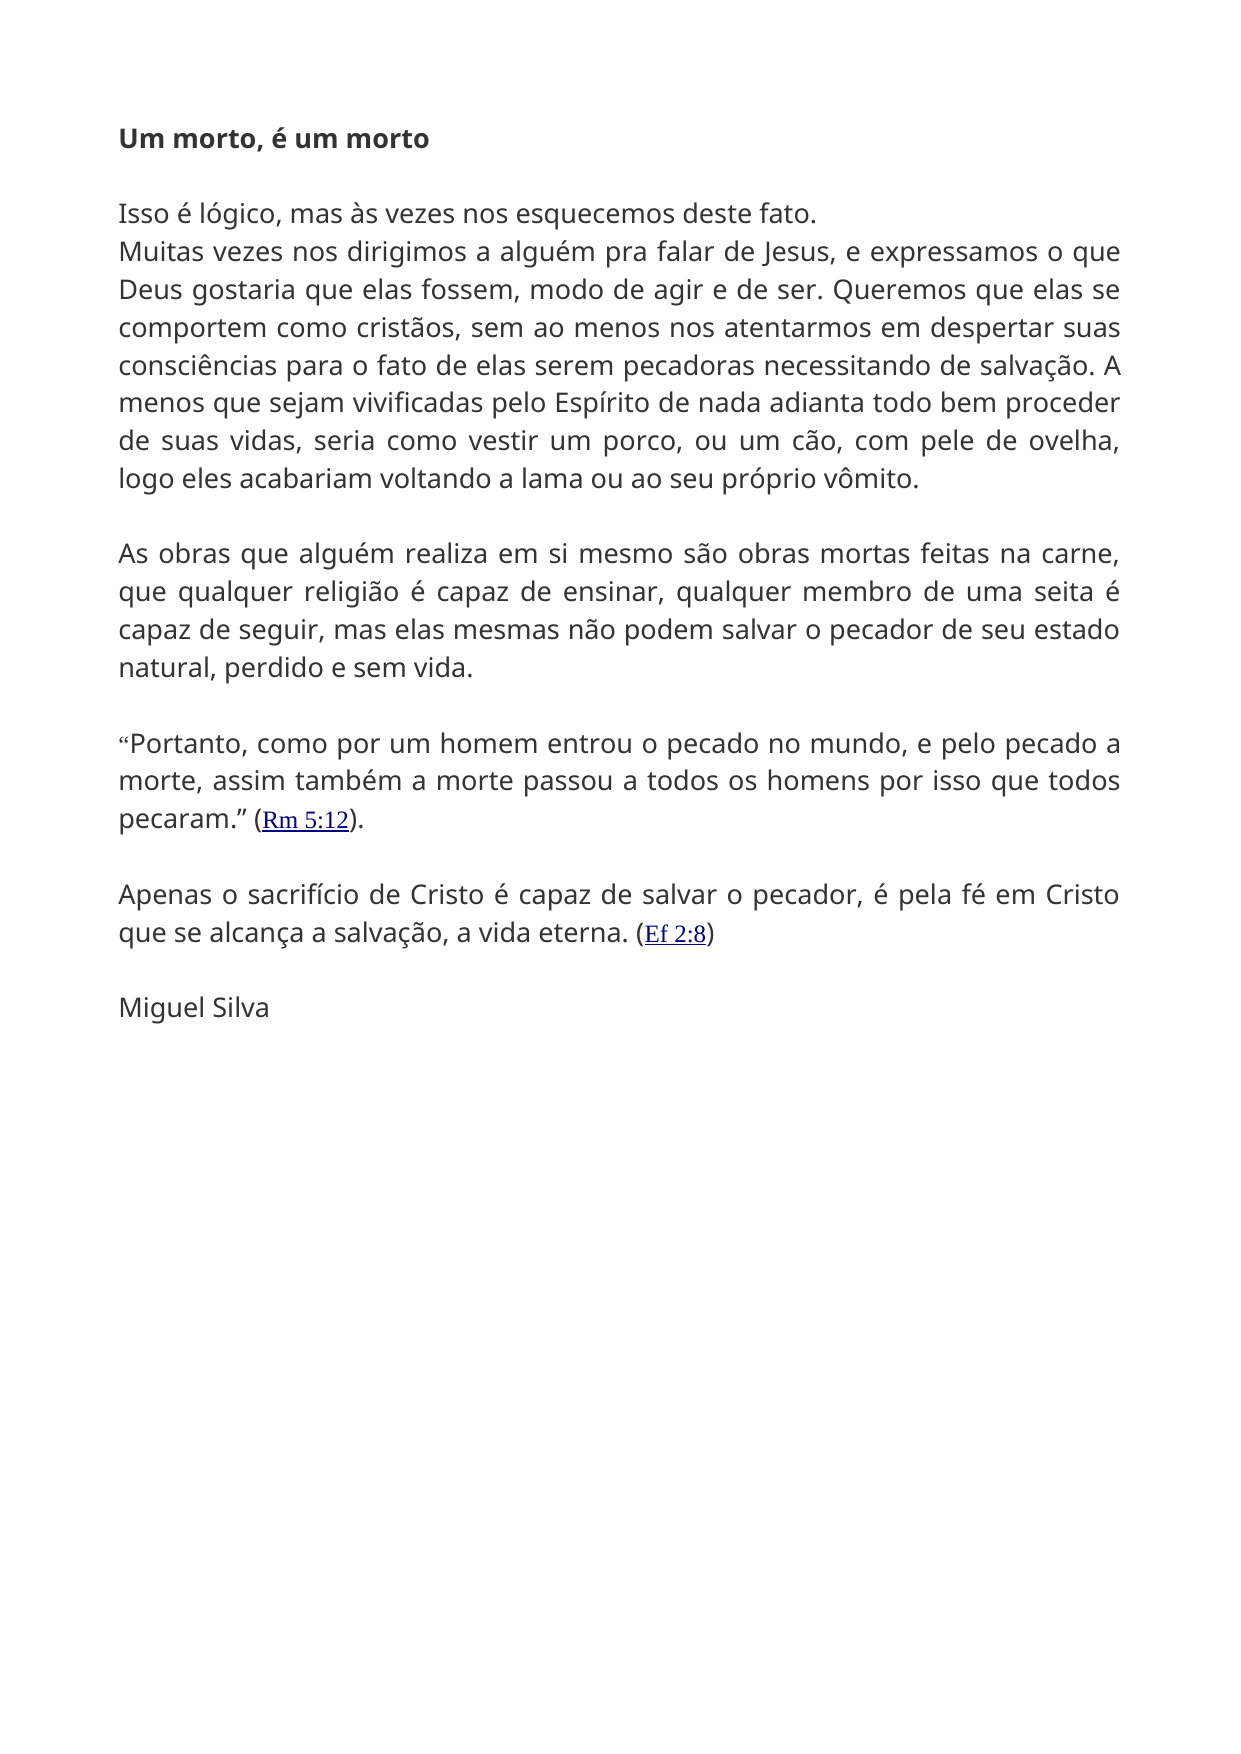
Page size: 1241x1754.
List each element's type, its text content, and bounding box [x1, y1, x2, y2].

text Miguel Silva [118, 988, 1122, 1026]
text Muitas vezes nos dirigimos a alguém pra falar de Jesus, e expressamos o que Deus gostaria que elas fossem, modo de agir e de ser. Queremos que elas se comportem como cristãos, sem ao menos nos atentarmos em despertar suas consciências para o fato de elas serem pecadoras necessitando de salvação. A menos que sejam vivificadas pelo Espírito de nada adianta todo bem proceder de suas vidas, seria como vestir um porco, ou um cão, com pele de ovelha, logo eles acabariam voltando a lama ou ao seu próprio vômito. [118, 232, 1122, 496]
text Apenas o sacrifício de Cristo é capaz de salvar o pecador, é pela fé em Cristo que se alcança a salvação, a vida eterna. (Ef 2:8) [118, 874, 1122, 950]
text As obras que alguém realiza em si mesmo são obras mortas feitas na carne, que qualquer religião é capaz de ensinar, qualquer membro de uma seita é capaz de seguir, mas elas mesmas não podem salvar o pecador de seu estado natural, perdido e sem vida. [118, 534, 1122, 685]
text “Portanto, como por um homem entrou o pecado no mundo, e pelo pecado a morte, assim também a morte passou a todos os homens por isso que todos pecaram.” (Rm 5:12). [118, 723, 1122, 837]
text Um morto, é um morto [118, 118, 1122, 156]
text Isso é lógico, mas às vezes nos esquecemos deste fato. [118, 194, 1122, 232]
